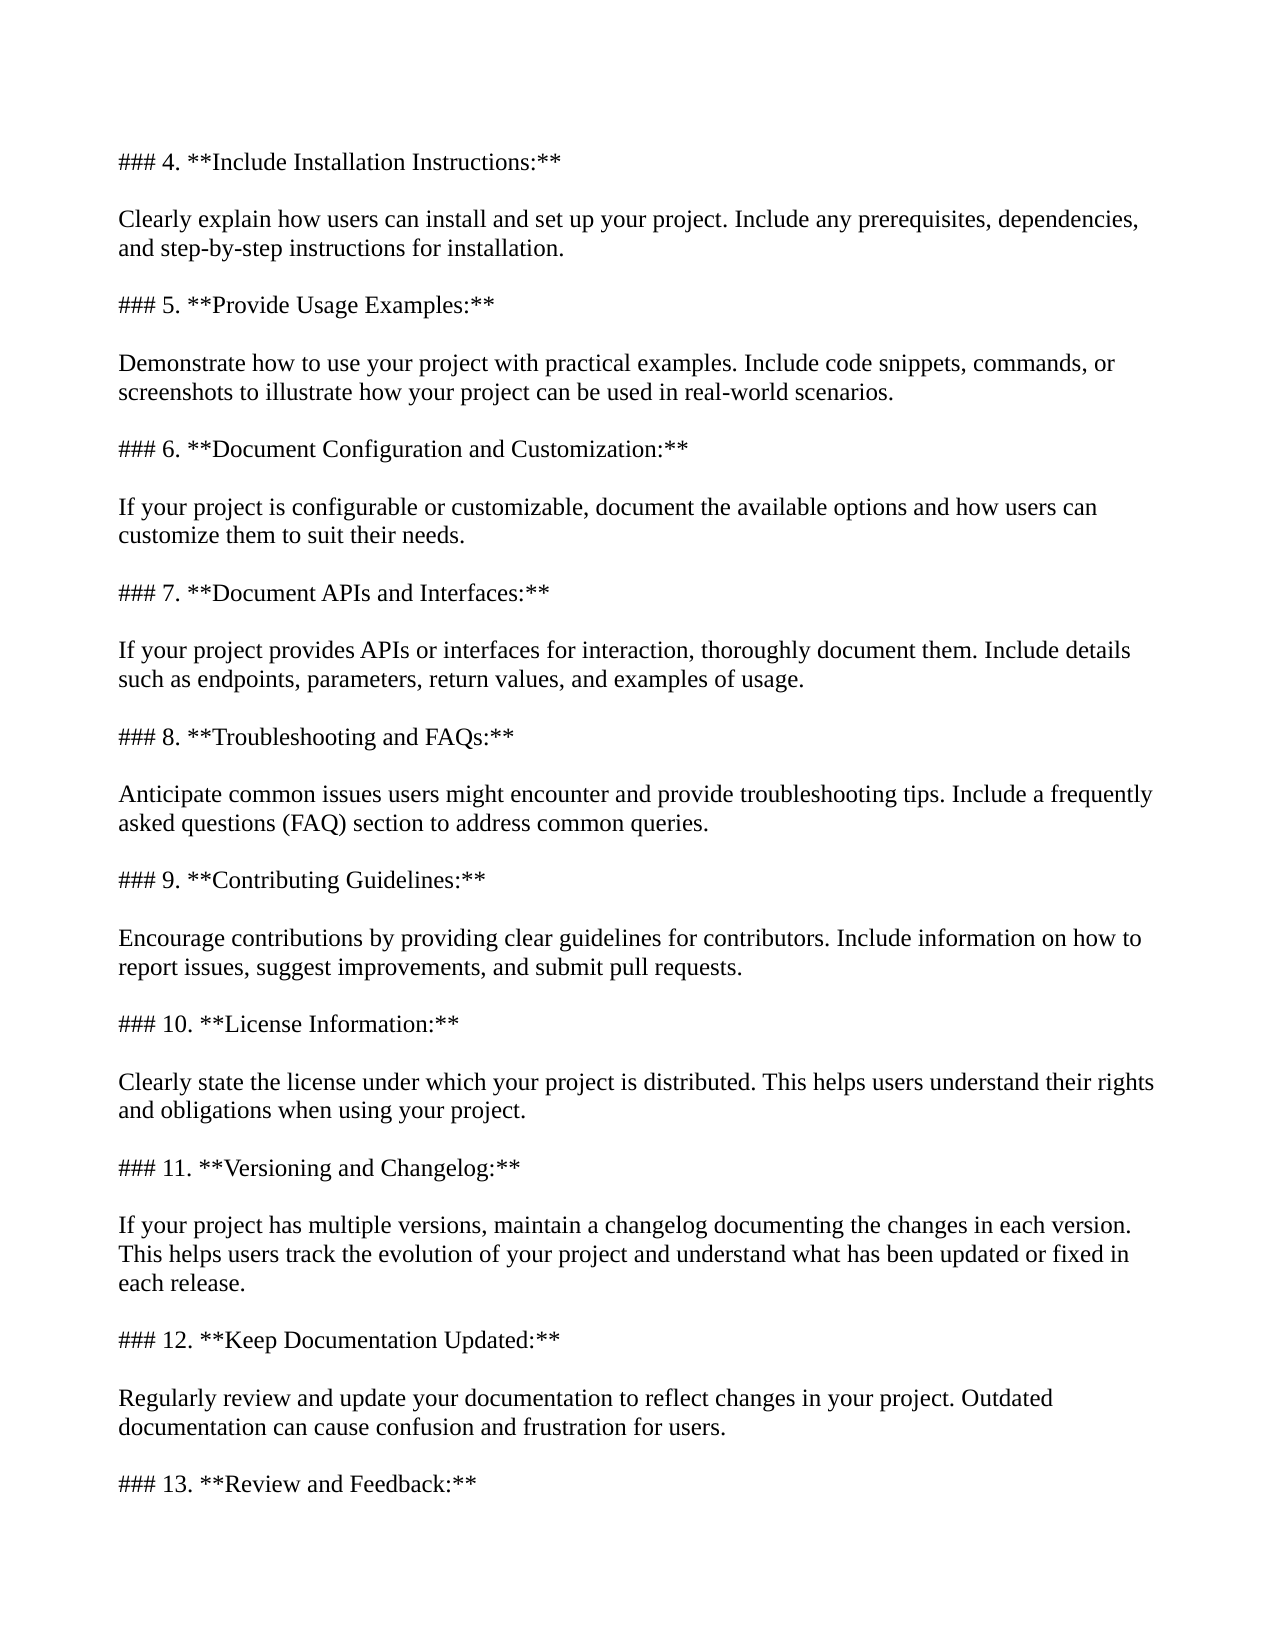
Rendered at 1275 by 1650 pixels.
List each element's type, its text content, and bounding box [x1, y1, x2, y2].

text ### 8. **Troubleshooting and FAQs:** [118, 722, 1157, 751]
text Regularly review and update your documentation to reflect changes in your project. Outdated documentation can cause confusion and frustration for users. [118, 1383, 1157, 1441]
text ### 11. **Versioning and Changelog:** [118, 1153, 1157, 1182]
text ### 10. **License Information:** [118, 1009, 1157, 1038]
text ### 13. **Review and Feedback:** [118, 1469, 1157, 1498]
text Clearly explain how users can install and set up your project. Include any prerequisites, dependencies, and step-by-step instructions for installation. [118, 204, 1157, 262]
text ### 12. **Keep Documentation Updated:** [118, 1326, 1157, 1354]
text ### 5. **Provide Usage Examples:** [118, 291, 1157, 319]
text If your project has multiple versions, maintain a changelog documenting the changes in each version. This helps users track the evolution of your project and understand what has been updated or fixed in each release. [118, 1211, 1157, 1297]
text ### 4. **Include Installation Instructions:** [118, 147, 1157, 176]
text Clearly state the license under which your project is distributed. This helps users understand their rights and obligations when using your project. [118, 1067, 1157, 1124]
text Demonstrate how to use your project with practical examples. Include code snippets, commands, or screenshots to illustrate how your project can be used in real-world scenarios. [118, 348, 1157, 406]
text ### 7. **Document APIs and Interfaces:** [118, 578, 1157, 607]
text ### 9. **Contributing Guidelines:** [118, 866, 1157, 894]
text Anticipate common issues users might encounter and provide troubleshooting tips. Include a frequently asked questions (FAQ) section to address common queries. [118, 779, 1157, 837]
text Encourage contributions by providing clear guidelines for contributors. Include information on how to report issues, suggest improvements, and submit pull requests. [118, 923, 1157, 981]
text If your project is configurable or customizable, document the available options and how users can customize them to suit their needs. [118, 492, 1157, 549]
text ### 6. **Document Configuration and Customization:** [118, 434, 1157, 463]
text If your project provides APIs or interfaces for interaction, thoroughly document them. Include details such as endpoints, parameters, return values, and examples of usage. [118, 636, 1157, 693]
